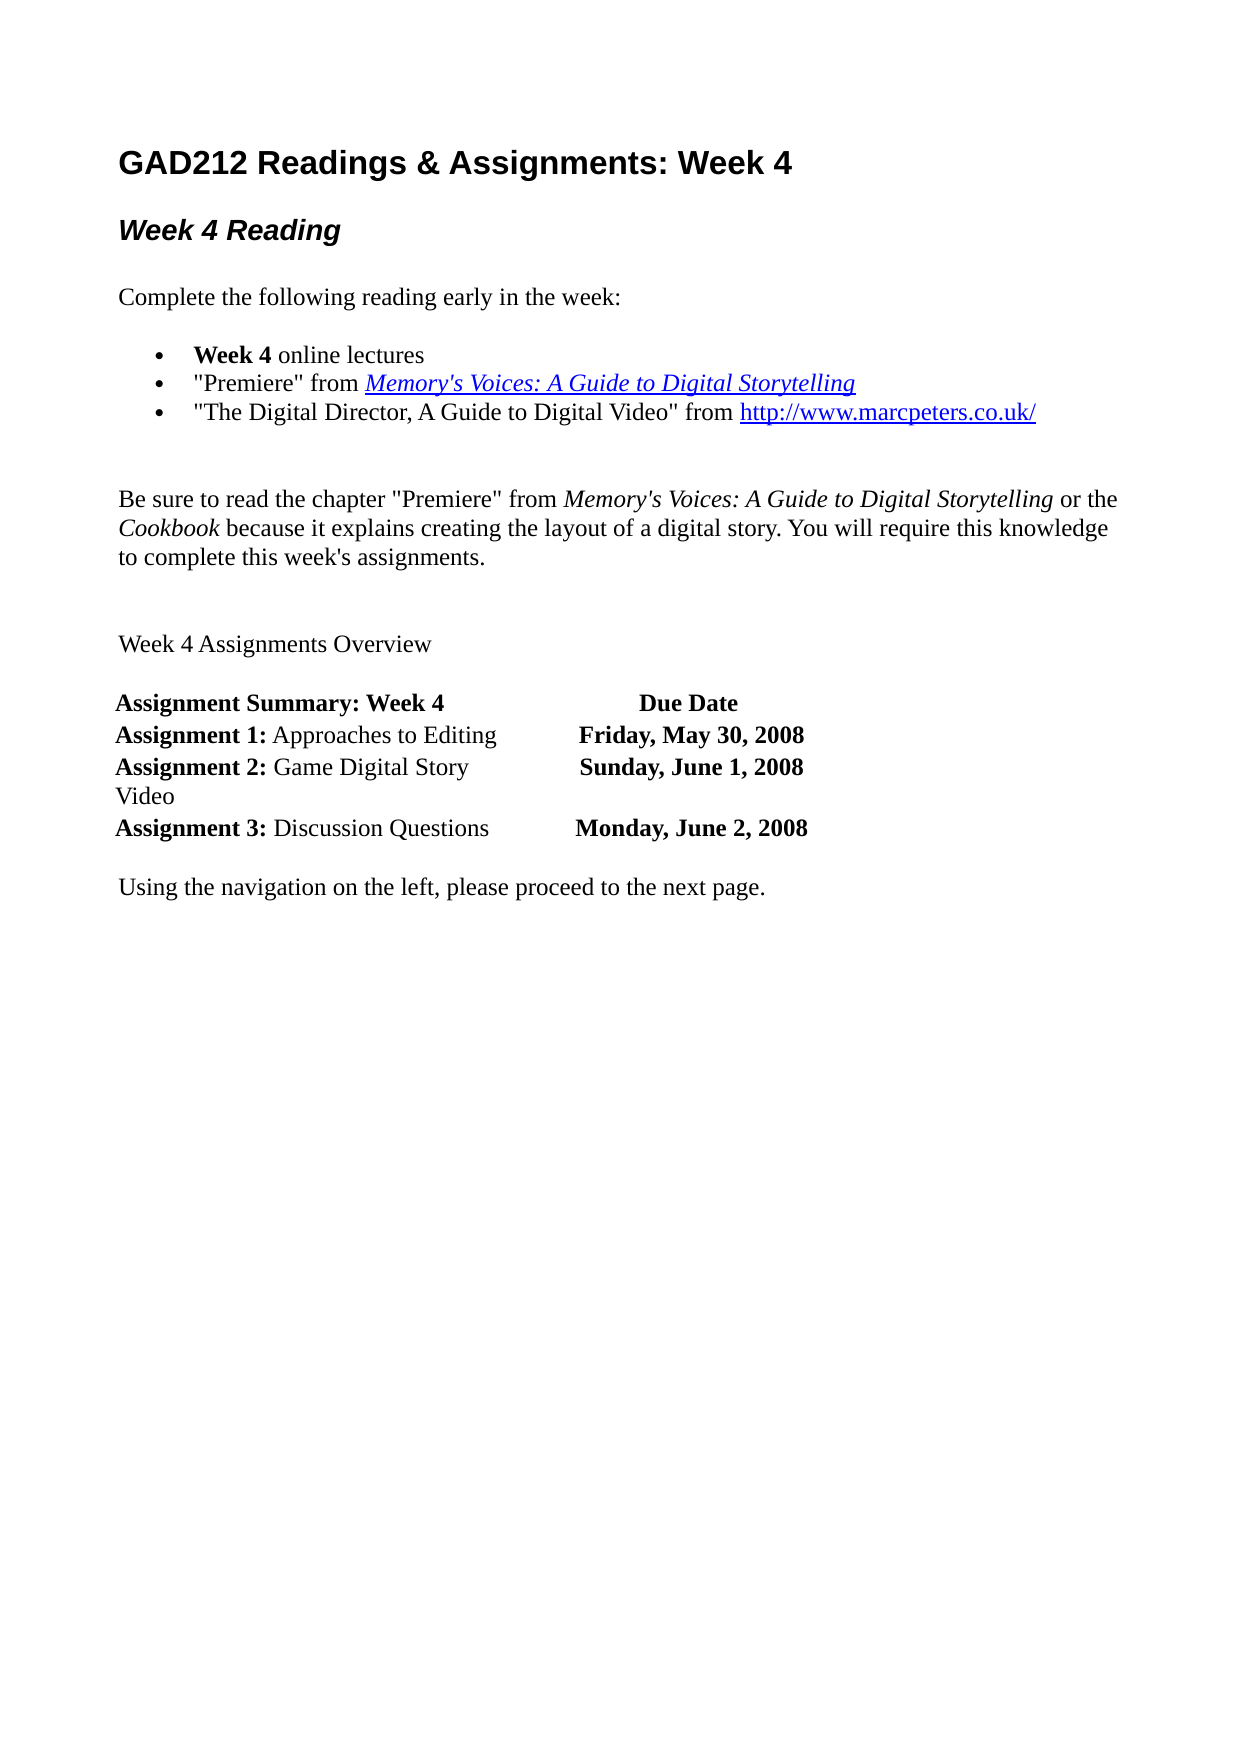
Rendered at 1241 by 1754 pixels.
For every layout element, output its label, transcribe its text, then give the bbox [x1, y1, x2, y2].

text Week 4 Assignments Overview [118, 629, 1122, 658]
table_cell Assignment 1: Approaches to Editing [114, 719, 534, 751]
table_cell Monday, June 2, 2008 [534, 811, 849, 843]
subtitle Week 4 Reading [118, 213, 1122, 246]
table_cell Friday, May 30, 2008 [534, 719, 849, 751]
list "Premiere" from Memory's Voices: A Guide to Digital Storytelling [156, 368, 1122, 397]
table_cell Assignment 2: Game Digital Story Video [114, 751, 534, 811]
list Week 4 online lectures [156, 340, 1122, 368]
table_cell Sunday, June 1, 2008 [534, 751, 849, 811]
subtitle GAD212 Readings & Assignments: Week 4 [118, 143, 1122, 182]
list "The Digital Director, A Guide to Digital Video" from http://www.marcpeters.co.uk/ [156, 397, 1122, 426]
text Complete the following reading early in the week: [118, 282, 1122, 311]
text Be sure to read the chapter "Premiere" from Memory's Voices: A Guide to Digital Storytelling or the Cookbook because it explains creating the layout of a digital story. You will require this knowledge to complete this week's assignments. [118, 484, 1122, 571]
table_cell Assignment 3: Discussion Questions [114, 811, 534, 843]
table_header Assignment Summary: Week 4 [114, 687, 534, 719]
table_header Due Date [534, 687, 849, 719]
text Using the navigation on the left, please proceed to the next page. [118, 872, 1122, 901]
